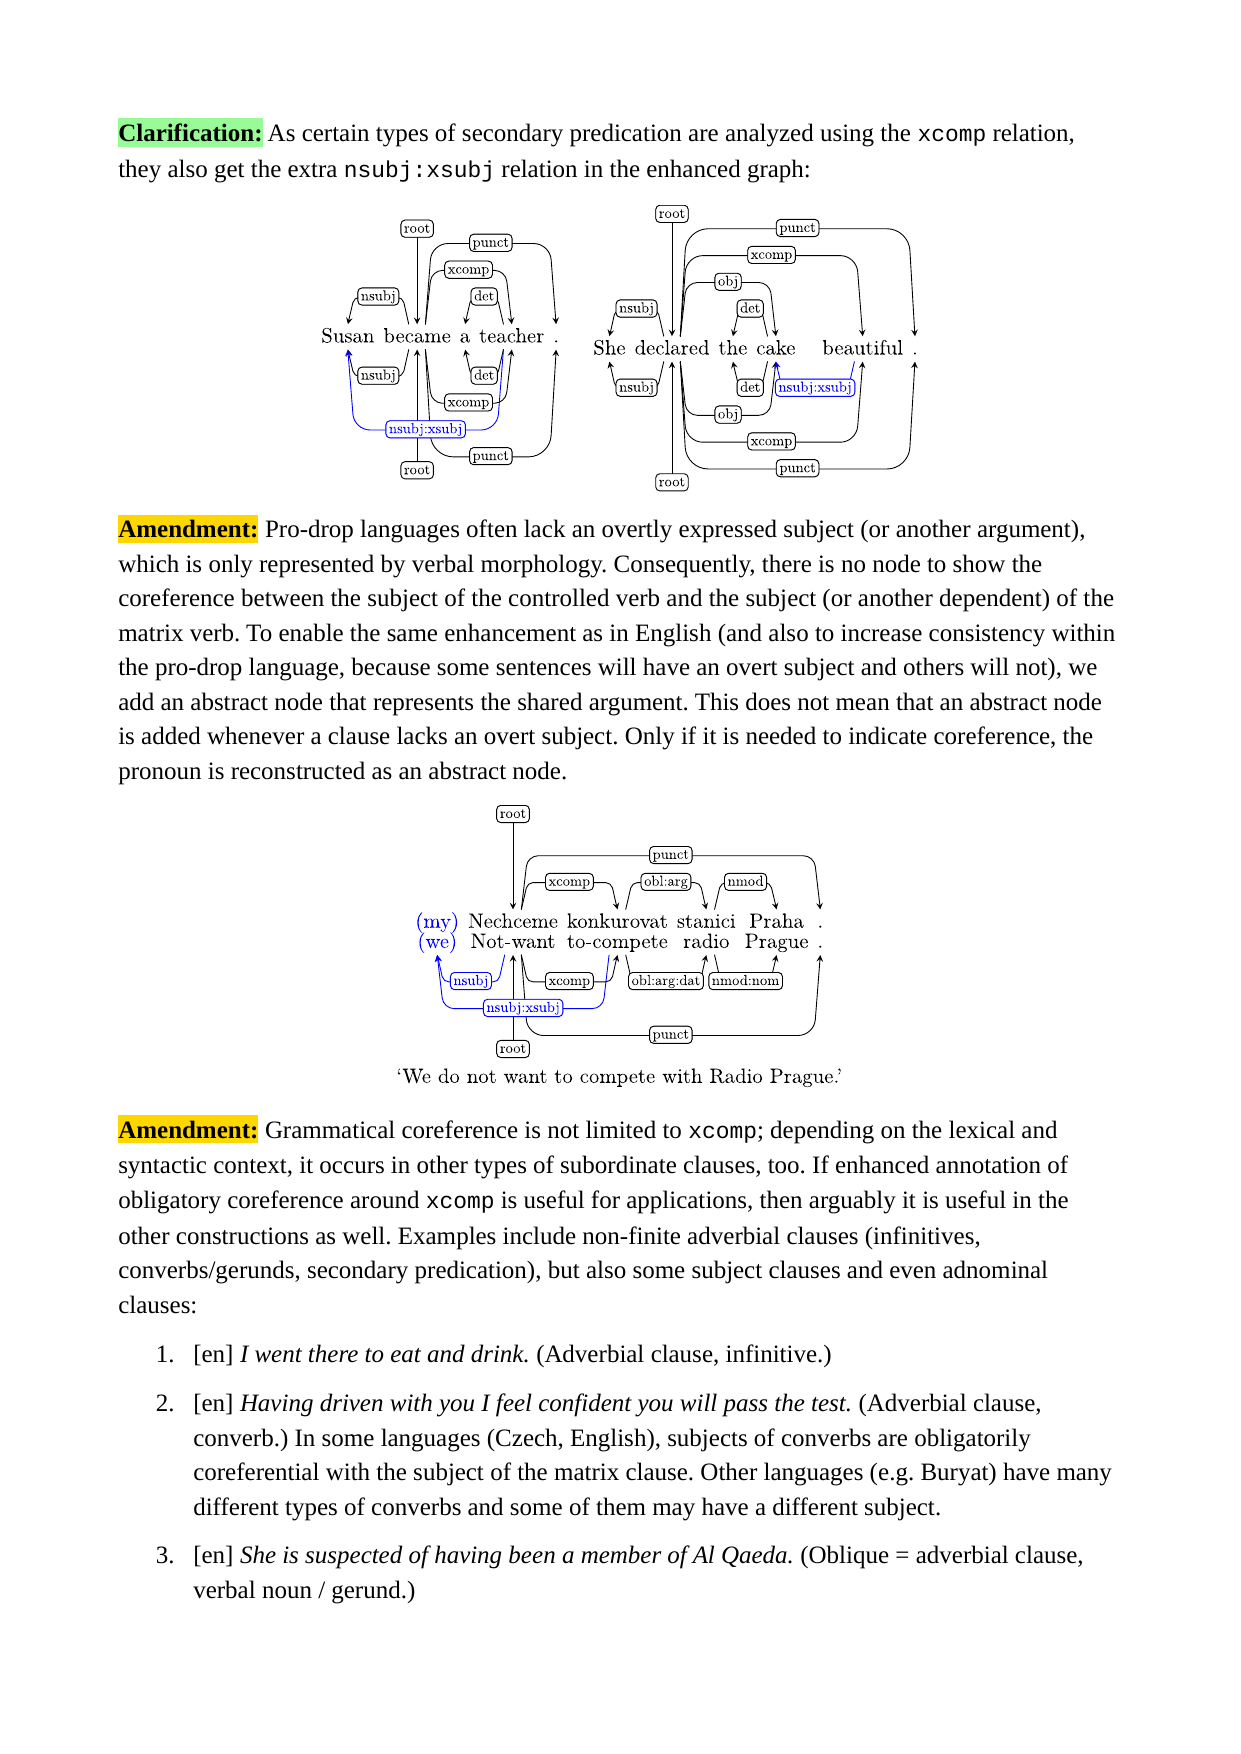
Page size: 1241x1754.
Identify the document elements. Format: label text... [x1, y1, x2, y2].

list [en] She is suspected of having been a member of Al Qaeda. (Oblique = adverbial clause, verbal noun / gerund.) [156, 1541, 1122, 1604]
list [en] I went there to eat and drink. (Adverbial clause, infinitive.) [156, 1339, 1122, 1368]
text Amendment: Pro-drop languages often lack an overtly expressed subject (or another argument), which is only represented by verbal morphology. Consequently, there is no node to show the coreference between the subject of the controlled verb and the subject (or another dependent) of the matrix verb. To enable the same enhancement as in English (and also to increase consistency within the pro-drop language, because some sentences will have an overt subject and others will not), we add an abstract node that represents the shared argument. This does not mean that an abstract node is added whenever a clause lacks an overt subject. Only if it is needed to indicate coreference, the pronoun is reconstructed as an abstract node. [118, 514, 1122, 785]
text Clarification: As certain types of secondary predication are analyzed using the xcomp relation, they also get the extra nsubj:xsubj relation in the enhanced graph: [118, 118, 1122, 184]
list [en] Having driven with you I feel confident you will pass the test. (Adverbial clause, converb.) In some languages (Czech, English), subjects of converbs are obligatorily coreferential with the subject of the matrix clause. Other languages (e.g. Buryat) have many different types of converbs and some of them may have a different subject. [156, 1388, 1122, 1520]
text Amendment: Grammatical coreference is not limited to xcomp; depending on the lexical and syntactic context, it occurs in other types of subordinate clauses, too. If enhanced annotation of obligatory coreference around xcomp is useful for applications, then arguably it is useful in the other constructions as well. Examples include non-finite adverbial clauses (infinitives, converbs/gerunds, secondary predication), but also some subject clauses and even adnominal clauses: [118, 1115, 1122, 1319]
